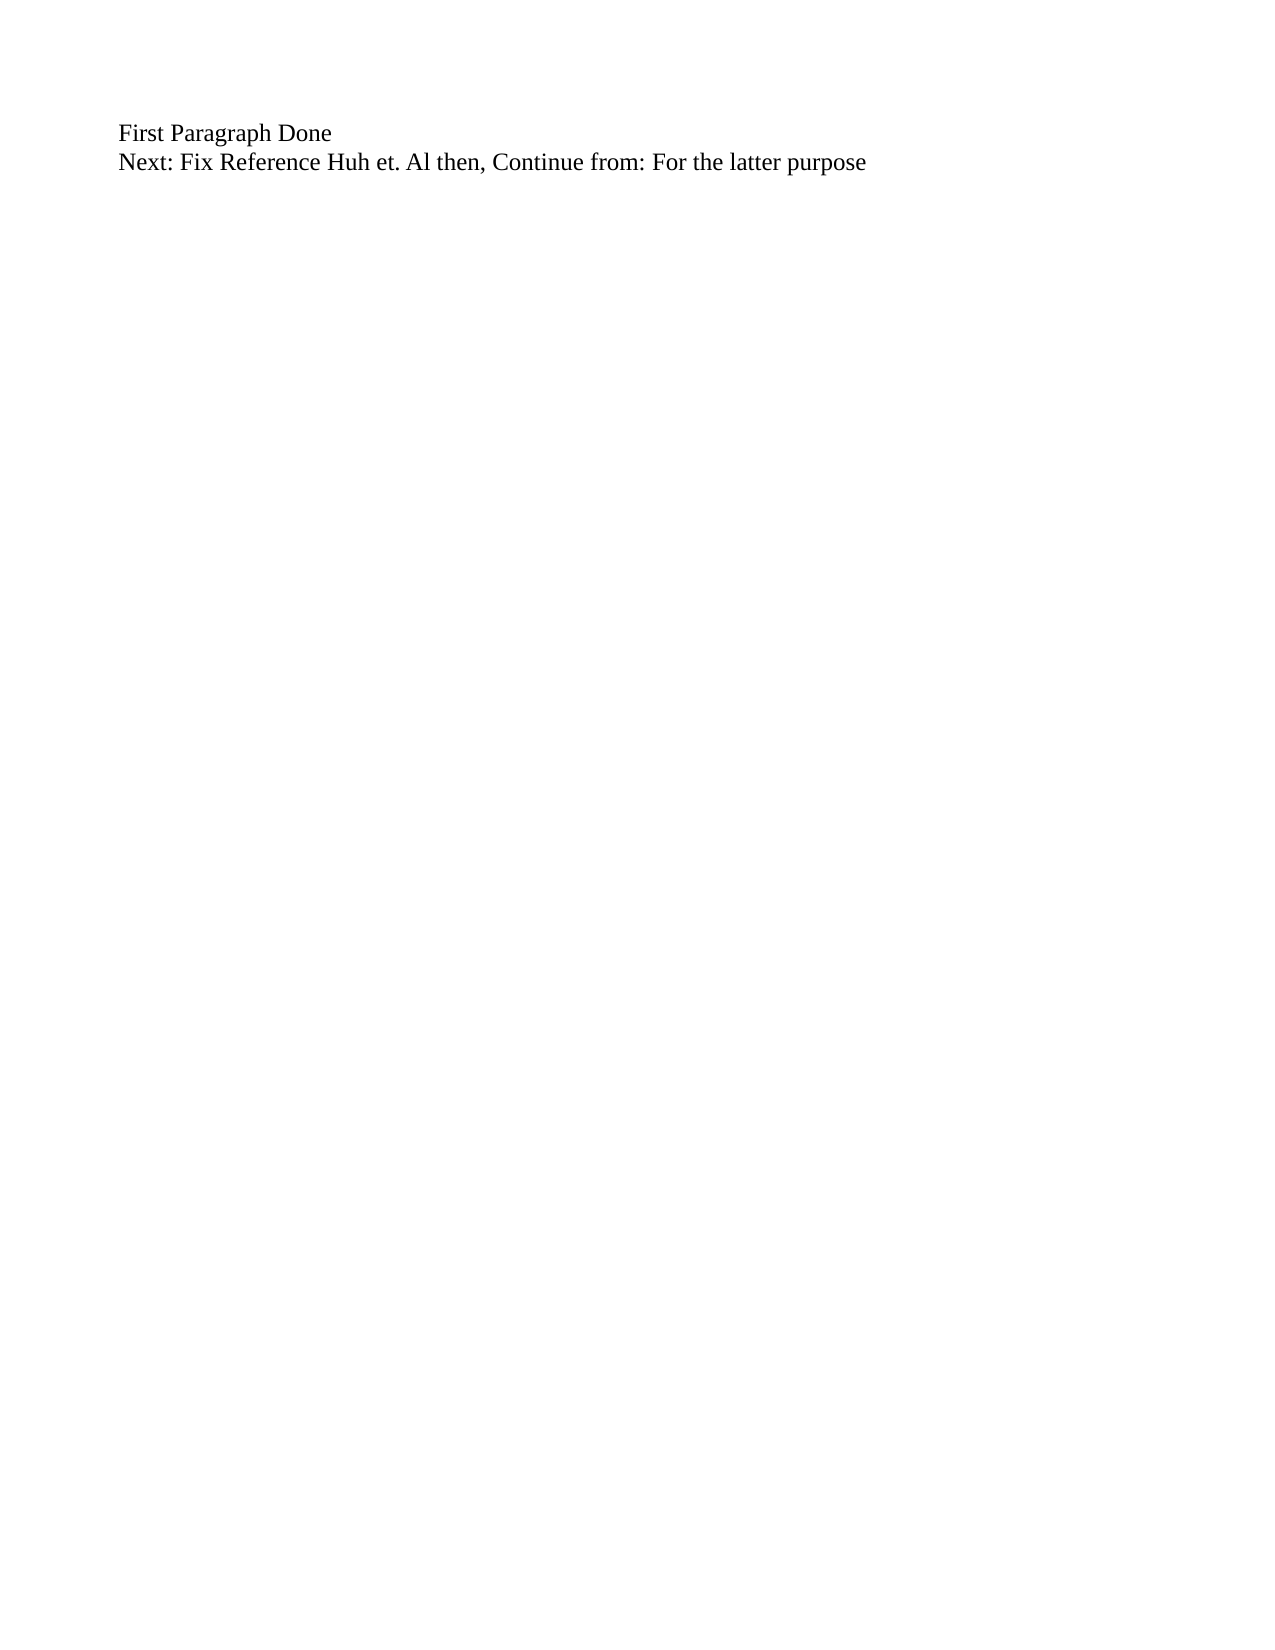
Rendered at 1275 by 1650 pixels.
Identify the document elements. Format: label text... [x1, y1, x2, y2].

text First Paragraph Done [118, 118, 1157, 147]
text Next: Fix Reference Huh et. Al then, Continue from: For the latter purpose [118, 147, 1157, 176]
